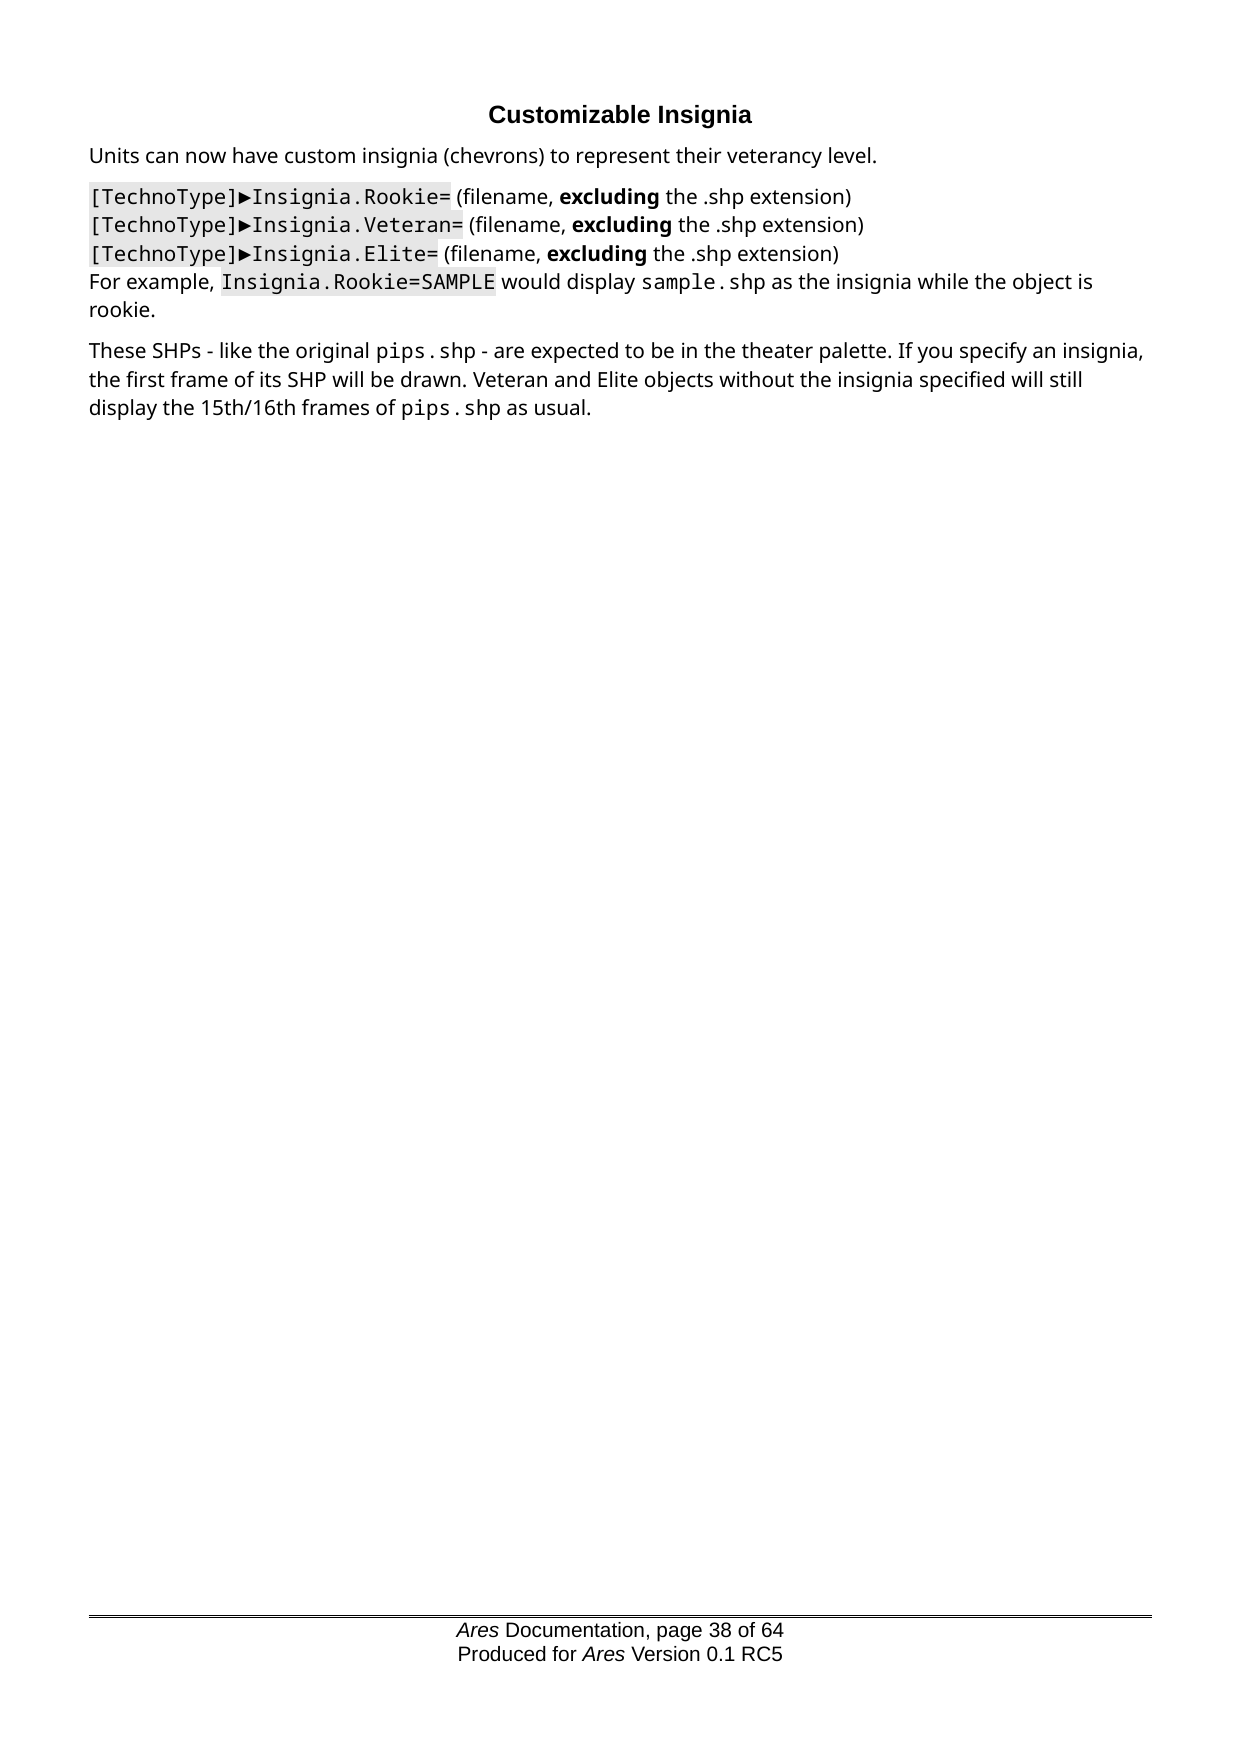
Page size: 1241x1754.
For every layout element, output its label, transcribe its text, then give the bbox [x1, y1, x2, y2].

text These SHPs - like the original pips.shp - are expected to be in the theater palette. If you specify an insignia, the first frame of its SHP will be drawn. Veteran and Elite objects without the insignia specified will still display the 15th/16th frames of pips.shp as usual. [88, 336, 1152, 422]
text [TechnoType]►Insignia.Rookie= (filename, excluding the .shp extension) [TechnoType]►Insignia.Veteran= (filename, excluding the .shp extension) [TechnoType]►Insignia.Elite= (filename, excluding the .shp extension) For example, Insignia.Rookie=SAMPLE would display sample.shp as the insignia while the object is rookie. [88, 182, 1152, 324]
text Units can now have custom insignia (chevrons) to represent their veterancy level. [88, 141, 1152, 169]
subtitle Customizable Insignia [88, 100, 1152, 129]
